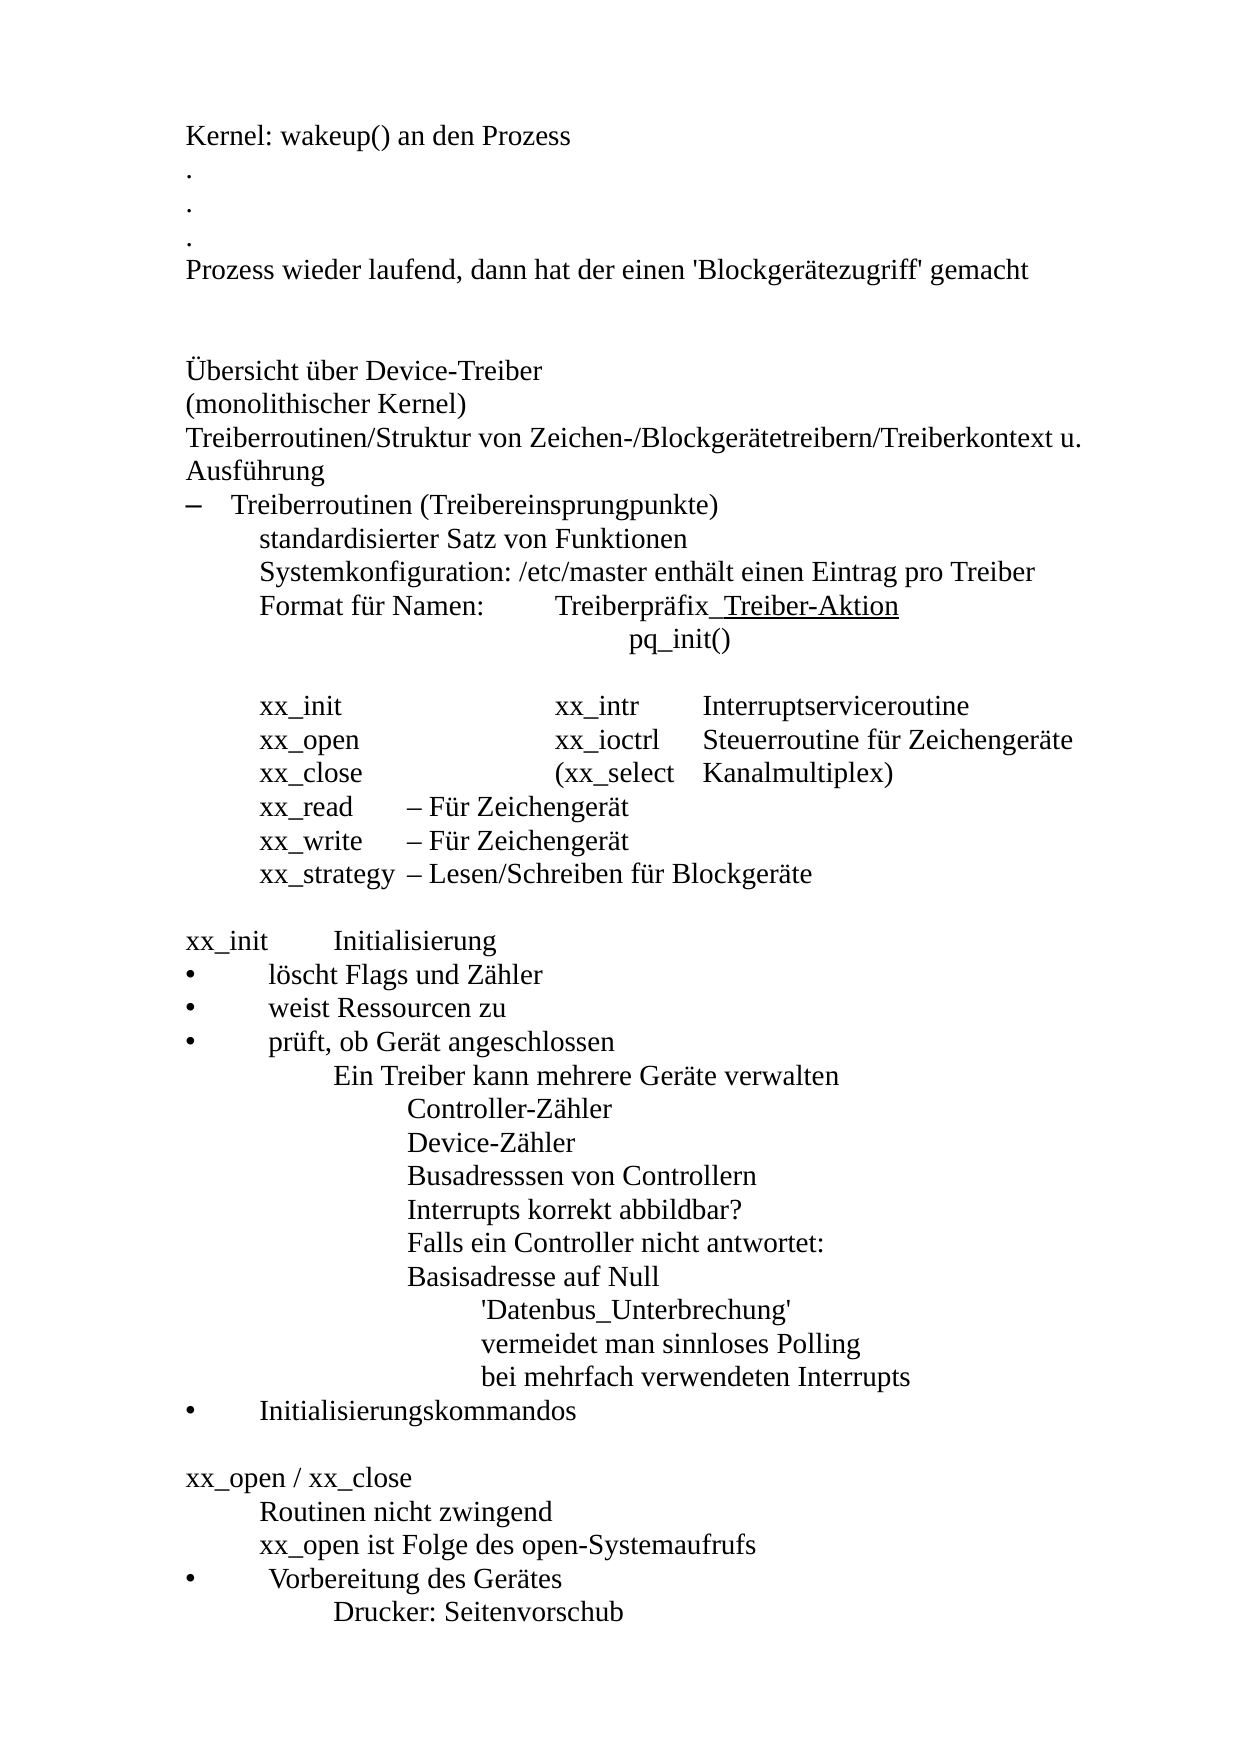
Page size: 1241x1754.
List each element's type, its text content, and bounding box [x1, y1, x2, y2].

text Format für Namen: Treiberpräfix_Treiber-Aktion [185, 588, 1122, 621]
text . [185, 219, 1122, 252]
text Device-Zähler [185, 1125, 1122, 1158]
text xx_read – Für Zeichengerät [185, 789, 1122, 823]
text Busadresssen von Controllern [185, 1158, 1122, 1192]
text Interrupts korrekt abbildbar? [185, 1192, 1122, 1225]
text Controller-Zähler [185, 1091, 1122, 1125]
text Übersicht über Device-Treiber [185, 353, 1122, 386]
text vermeidet man sinnloses Polling [185, 1326, 1122, 1359]
text bei mehrfach verwendeten Interrupts [185, 1359, 1122, 1393]
text Systemkonfiguration: /etc/master enthält einen Eintrag pro Treiber [185, 554, 1122, 588]
text (monolithischer Kernel) [185, 386, 1122, 420]
text standardisierter Satz von Funktionen [185, 521, 1122, 554]
list Initialisierungskommandos [185, 1393, 1122, 1427]
list weist Ressourcen zu [185, 990, 1122, 1024]
text Prozess wieder laufend, dann hat der einen 'Blockgerätezugriff' gemacht [185, 252, 1122, 286]
text Basisadresse auf Null [185, 1259, 1122, 1292]
list Treiberroutinen (Treibereinsprungpunkte) [185, 487, 1122, 521]
text xx_init xx_intr Interruptserviceroutine [185, 688, 1122, 722]
text Ein Treiber kann mehrere Geräte verwalten [185, 1058, 1122, 1091]
text Falls ein Controller nicht antwortet: [185, 1225, 1122, 1259]
list prüft, ob Gerät angeschlossen [185, 1024, 1122, 1058]
text . [185, 152, 1122, 185]
text Treiberroutinen/Struktur von Zeichen-/Blockgerätetreibern/Treiberkontext u. Ausführung [185, 420, 1122, 487]
text xx_open / xx_close [185, 1460, 1122, 1494]
text xx_close (xx_select Kanalmultiplex) [185, 756, 1122, 789]
text . [185, 185, 1122, 219]
text 'Datenbus_Unterbrechung' [185, 1292, 1122, 1326]
text Drucker: Seitenvorschub [185, 1594, 1122, 1628]
text Kernel: wakeup() an den Prozess [185, 118, 1122, 152]
text xx_open xx_ioctrl Steuerroutine für Zeichengeräte [185, 722, 1122, 756]
text xx_init Initialisierung [185, 923, 1122, 957]
list löscht Flags und Zähler [185, 957, 1122, 990]
text xx_strategy – Lesen/Schreiben für Blockgeräte [185, 856, 1122, 890]
text xx_open ist Folge des open-Systemaufrufs [185, 1527, 1122, 1561]
text xx_write – Für Zeichengerät [185, 823, 1122, 856]
text pq_init() [185, 621, 1122, 655]
text Routinen nicht zwingend [185, 1494, 1122, 1527]
list Vorbereitung des Gerätes [185, 1561, 1122, 1594]
